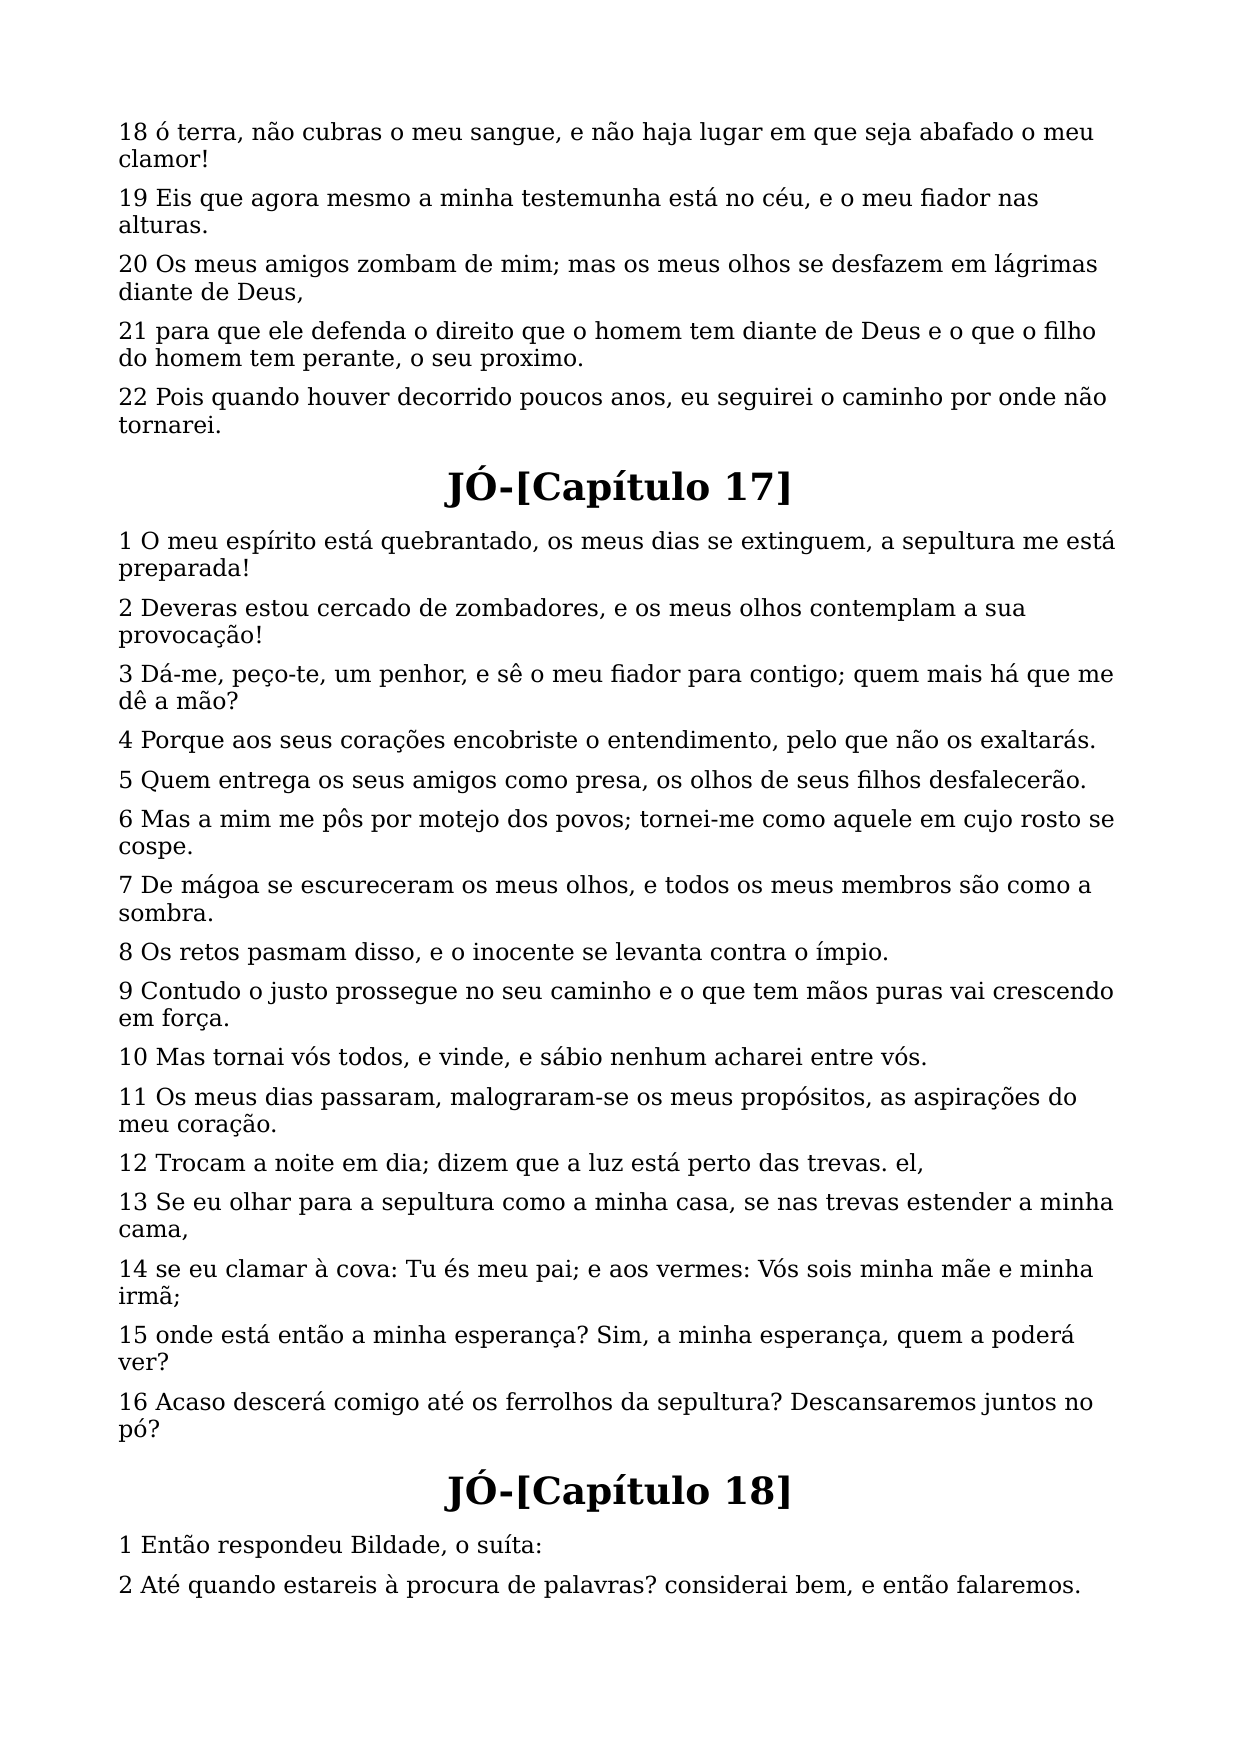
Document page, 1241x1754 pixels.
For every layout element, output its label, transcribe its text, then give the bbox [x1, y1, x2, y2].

text 14 se eu clamar à cova: Tu és meu pai; e aos vermes: Vós sois minha mãe e minha irmã; [118, 1255, 1122, 1310]
text 18 ó terra, não cubras o meu sangue, e não haja lugar em que seja abafado o meu clamor! [118, 118, 1122, 173]
text 7 De mágoa se escureceram os meus olhos, e todos os meus membros são como a sombra. [118, 872, 1122, 927]
text 1 Então respondeu Bildade, o suíta: [118, 1532, 1122, 1559]
text 10 Mas tornai vós todos, e vinde, e sábio nenhum acharei entre vós. [118, 1044, 1122, 1071]
text 21 para que ele defenda o direito que o homem tem diante de Deus e o que o filho do homem tem perante, o seu proximo. [118, 317, 1122, 372]
text 4 Porque aos seus corações encobriste o entendimento, pelo que não os exaltarás. [118, 727, 1122, 754]
text 2 Até quando estareis à procura de palavras? considerai bem, e então falaremos. [118, 1571, 1122, 1598]
text 3 Dá-me, peço-te, um penhor, e sê o meu fiador para contigo; quem mais há que me dê a mão? [118, 661, 1122, 715]
text 1 O meu espírito está quebrantado, os meus dias se extinguem, a sepultura me está preparada! [118, 528, 1122, 582]
text 22 Pois quando houver decorrido poucos anos, eu seguirei o caminho por onde não tornarei. [118, 384, 1122, 438]
text 12 Trocam a noite em dia; dizem que a luz está perto das trevas. el, [118, 1150, 1122, 1177]
text 13 Se eu olhar para a sepultura como a minha casa, se nas trevas estender a minha cama, [118, 1189, 1122, 1243]
text 6 Mas a mim me pôs por motejo dos povos; tornei-me como aquele em cujo rosto se cospe. [118, 806, 1122, 860]
subtitle JÓ-[Capítulo 18] [118, 1469, 1122, 1514]
text 11 Os meus dias passaram, malograram-se os meus propósitos, as aspirações do meu coração. [118, 1083, 1122, 1138]
text 19 Eis que agora mesmo a minha testemunha está no céu, e o meu fiador nas alturas. [118, 184, 1122, 239]
text 5 Quem entrega os seus amigos como presa, os olhos de seus filhos desfalecerão. [118, 766, 1122, 794]
text 2 Deveras estou cercado de zombadores, e os meus olhos contemplam a sua provocação! [118, 594, 1122, 649]
text 16 Acaso descerá comigo até os ferrolhos da sepultura? Descansaremos juntos no pó? [118, 1388, 1122, 1443]
subtitle JÓ-[Capítulo 17] [118, 465, 1122, 509]
text 20 Os meus amigos zombam de mim; mas os meus olhos se desfazem em lágrimas diante de Deus, [118, 251, 1122, 306]
text 8 Os retos pasmam disso, e o inocente se levanta contra o ímpio. [118, 938, 1122, 966]
text 15 onde está então a minha esperança? Sim, a minha esperança, quem a poderá ver? [118, 1322, 1122, 1376]
text 9 Contudo o justo prossegue no seu caminho e o que tem mãos puras vai crescendo em força. [118, 978, 1122, 1032]
